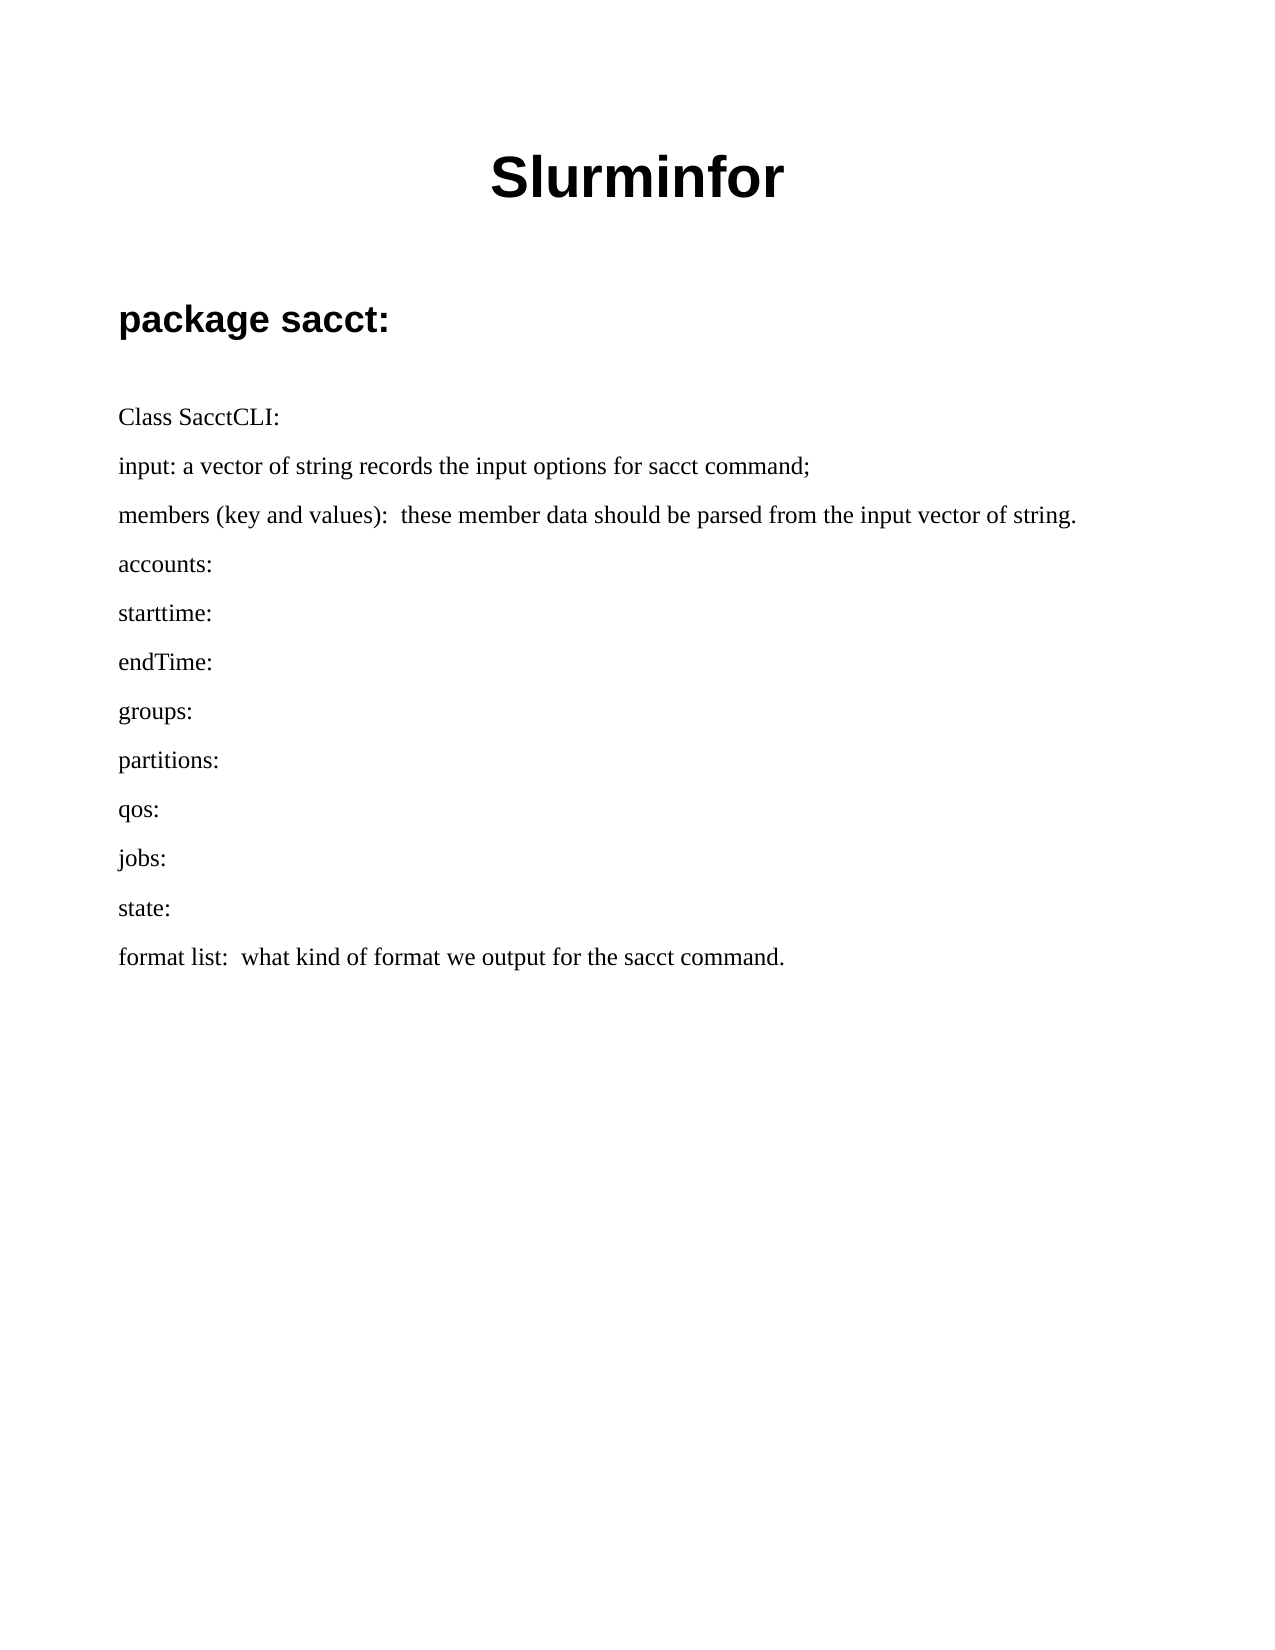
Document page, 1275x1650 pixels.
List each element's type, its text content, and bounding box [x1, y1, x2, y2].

text qos: [118, 794, 1157, 823]
text members (key and values): these member data should be parsed from the input vector of string. [118, 500, 1157, 529]
text starttime: [118, 598, 1157, 627]
text jobs: [118, 843, 1157, 872]
text endTime: [118, 647, 1157, 676]
text partitions: [118, 745, 1157, 774]
subtitle package sacct: [118, 297, 1157, 340]
text Class SacctCLI: [118, 402, 1157, 431]
text accounts: [118, 549, 1157, 578]
title Slurminfor [118, 143, 1157, 210]
text format list: what kind of format we output for the sacct command. [118, 942, 1157, 970]
text input: a vector of string records the input options for sacct command; [118, 451, 1157, 480]
text state: [118, 893, 1157, 921]
text groups: [118, 696, 1157, 725]
